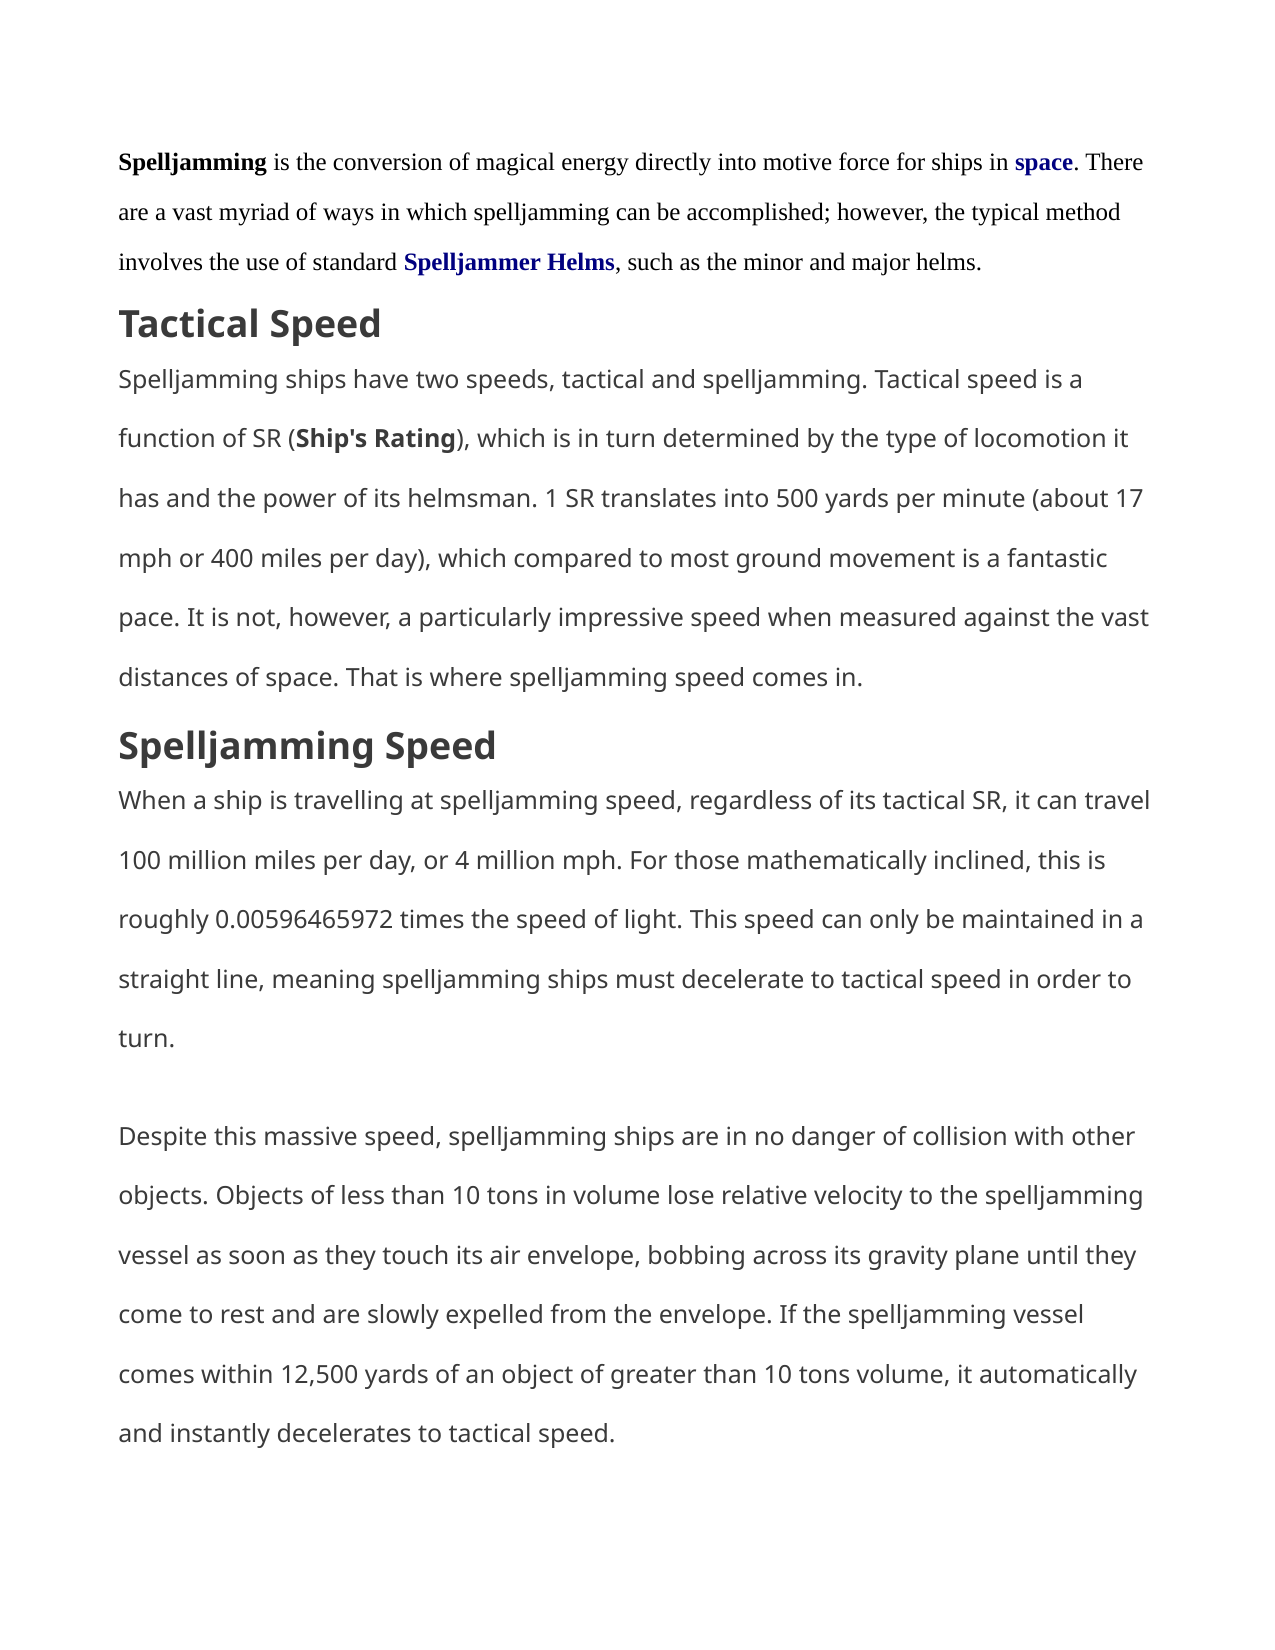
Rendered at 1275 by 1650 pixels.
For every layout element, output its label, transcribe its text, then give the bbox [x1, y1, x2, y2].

text Despite this massive speed, spelljamming ships are in no danger of collision with other objects. Objects of less than 10 tons in volume lose relative velocity to the spelljamming vessel as soon as they touch its air envelope, bobbing across its gravity plane until they come to rest and are slowly expelled from the envelope. If the spelljamming vessel comes within 12,500 yards of an object of greater than 10 tons volume, it automatically and instantly decelerates to tactical speed. [118, 1118, 1157, 1450]
text Spelljamming ships have two speeds, tactical and spelljamming. Tactical speed is a function of SR (Ship's Rating), which is in turn determined by the type of locomotion it has and the power of its helmsman. 1 SR translates into 500 yards per minute (about 17 mph or 400 miles per day), which compared to most ground movement is a fantastic pace. It is not, however, a particularly impressive speed when measured against the vast distances of space. That is where spelljamming speed comes in. [118, 362, 1157, 693]
text Spelljamming is the conversion of magical energy directly into motive force for ships in space. There are a vast myriad of ways in which spelljamming can be accomplished; however, the typical method involves the use of standard Spelljammer Helms, such as the minor and major helms. [118, 147, 1157, 276]
text When a ship is travelling at spelljamming speed, regardless of its tactical SR, it can travel 100 million miles per day, or 4 million mph. For those mathematically inclined, this is roughly 0.00596465972 times the speed of light. This speed can only be maintained in a straight line, meaning spelljamming ships must decelerate to tactical speed in order to turn. [118, 783, 1157, 1055]
subtitle Spelljamming Speed [118, 719, 1157, 770]
subtitle Tactical Speed [118, 298, 1157, 349]
